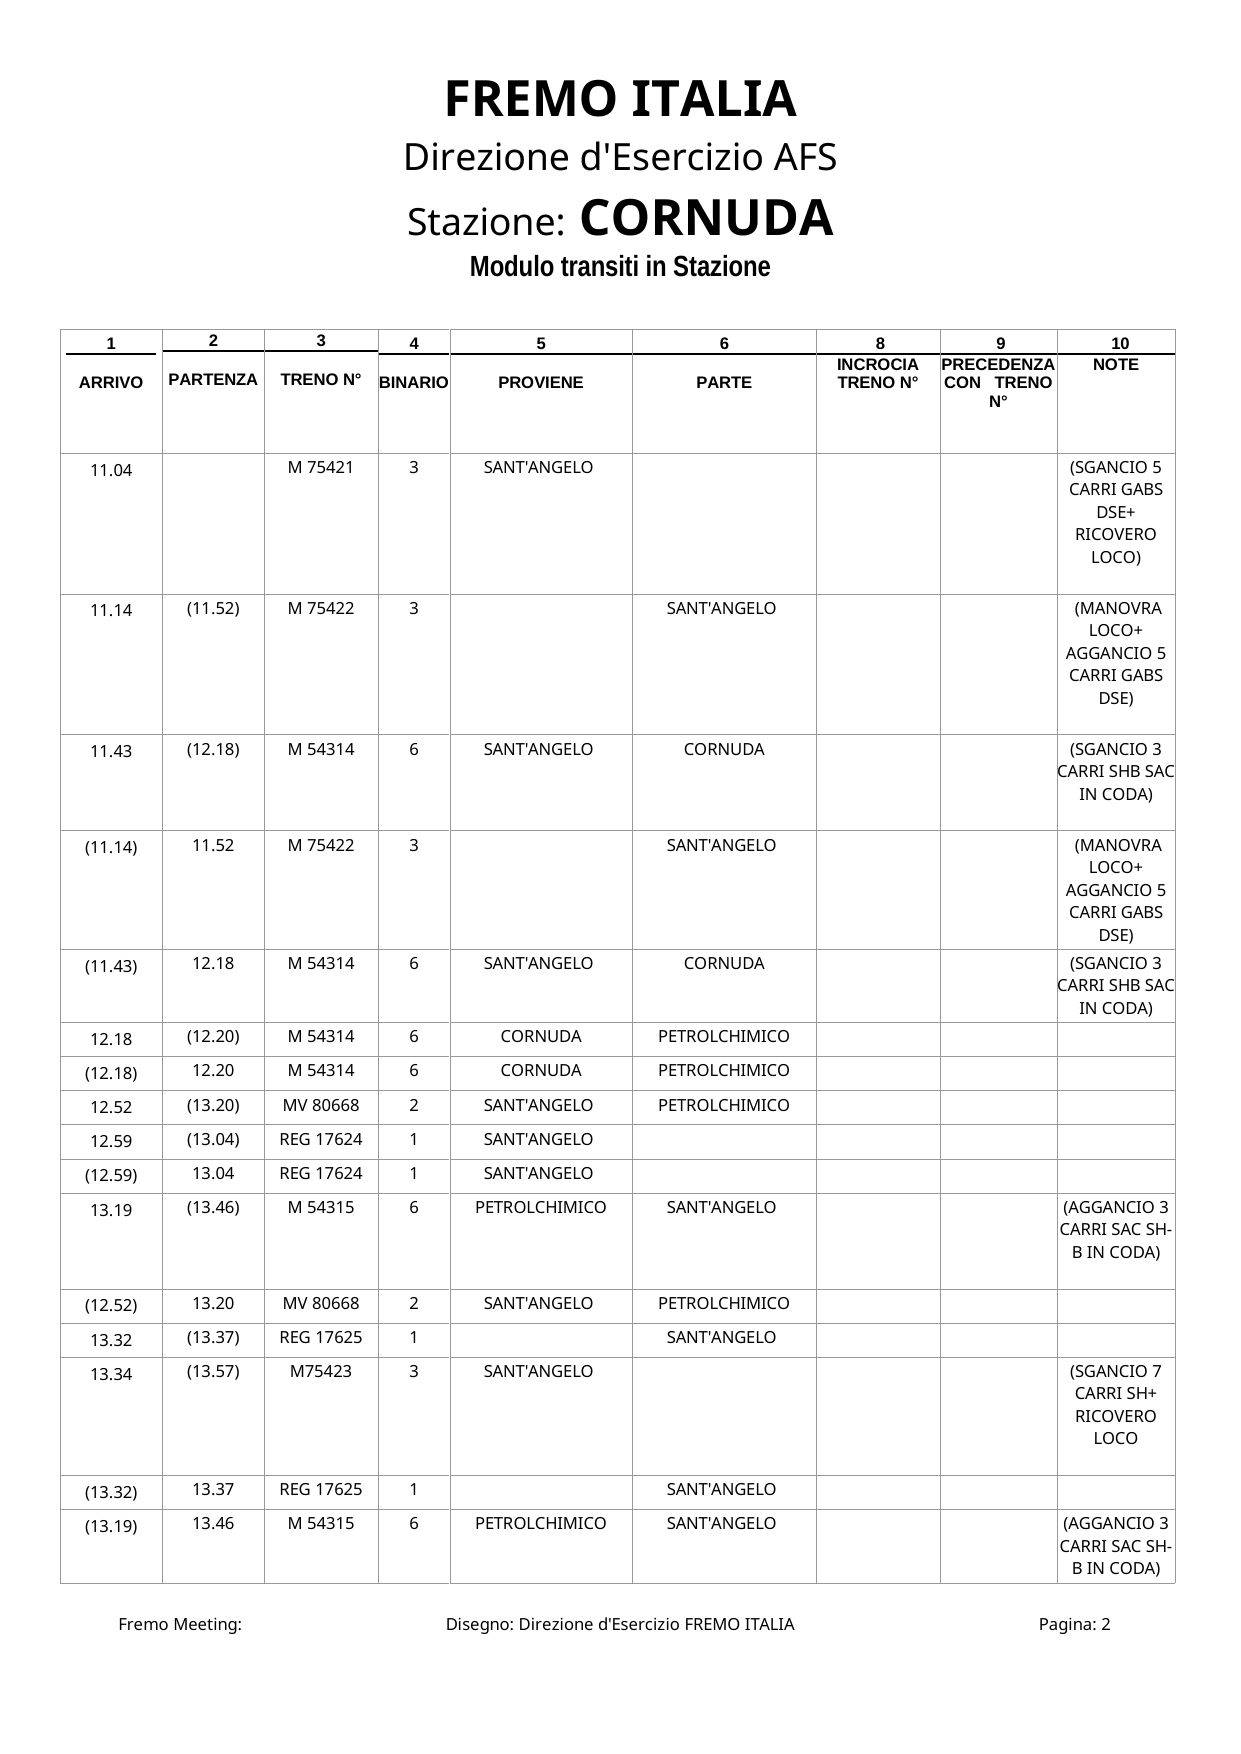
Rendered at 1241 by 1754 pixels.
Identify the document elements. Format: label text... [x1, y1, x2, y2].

table_cell SANT'ANGELO [633, 1510, 816, 1583]
table_header 1 ARRIVO [61, 330, 162, 453]
table_cell 1 [379, 1476, 449, 1509]
table_header 2 PARTENZA [163, 352, 264, 453]
table_cell [1058, 1125, 1175, 1159]
table_header 9 PRECEDENZA CON TRENO N° [941, 355, 1057, 453]
table_cell CORNUDA [451, 1023, 632, 1056]
table_cell SANT'ANGELO [633, 1476, 816, 1509]
table_cell [163, 454, 264, 594]
table_cell 6 [379, 735, 449, 830]
table_cell [451, 1476, 632, 1509]
table_cell 3 [379, 595, 449, 734]
table_cell [817, 1057, 940, 1090]
table_cell [817, 1194, 940, 1289]
table_cell MV 80668 [265, 1091, 378, 1124]
table_cell [451, 595, 632, 734]
table_cell [817, 1023, 940, 1056]
table_header 5 PROVIENE [451, 330, 632, 353]
table_cell PETROLCHIMICO [451, 1194, 632, 1289]
table_header 6 PARTE [633, 355, 816, 453]
table_cell [941, 1194, 1057, 1289]
table_cell SANT'ANGELO [633, 831, 816, 949]
table_cell SANT'ANGELO [633, 1324, 816, 1357]
table_cell 13.20 [163, 1290, 264, 1323]
table_cell SANT'ANGELO [451, 735, 632, 830]
table_cell [633, 1358, 816, 1475]
table_cell PETROLCHIMICO [633, 1290, 816, 1323]
table_cell [1058, 1324, 1175, 1357]
table_cell M 54315 [265, 1510, 378, 1583]
table_cell [941, 735, 1057, 830]
table_cell REG 17625 [265, 1324, 378, 1357]
table_cell [817, 1160, 940, 1193]
table_cell SANT'ANGELO [451, 1125, 632, 1159]
table_cell PETROLCHIMICO [451, 1510, 632, 1583]
table_cell SANT'ANGELO [451, 950, 632, 1022]
table_cell PETROLCHIMICO [633, 1057, 816, 1090]
table_cell [941, 1091, 1057, 1124]
table_header 5 PROVIENE [451, 355, 632, 453]
table_cell (11.52) [163, 595, 264, 734]
table_cell [817, 595, 940, 734]
table_cell 11.04 [61, 454, 162, 594]
table_cell [817, 1125, 940, 1159]
table_cell PETROLCHIMICO [633, 1091, 816, 1124]
table_cell REG 17625 [265, 1476, 378, 1509]
table_cell [817, 1091, 940, 1124]
table_cell 3 [379, 454, 449, 594]
table_cell M 75422 [265, 595, 378, 734]
table_cell [633, 454, 816, 594]
table_cell M 75421 [265, 454, 378, 594]
table_cell [817, 735, 940, 830]
table_header 3 TRENO N° [265, 352, 378, 453]
table_cell 12.59 [61, 1125, 162, 1159]
table_cell [941, 1023, 1057, 1056]
table_cell 1 [379, 1160, 449, 1193]
table_cell 13.37 [163, 1476, 264, 1509]
table_header 8 INCROCIA TRENO N° [817, 355, 940, 453]
table_cell SANT'ANGELO [451, 1160, 632, 1193]
table_cell 6 [379, 950, 449, 1022]
table_cell 1 [379, 1324, 449, 1357]
table_header 6 PARTE [633, 330, 816, 353]
table_cell [633, 1160, 816, 1193]
table_cell [941, 1057, 1057, 1090]
table_cell CORNUDA [633, 950, 816, 1022]
table_cell (12.18) [163, 735, 264, 830]
table_cell (13.46) [163, 1194, 264, 1289]
table_cell [941, 950, 1057, 1022]
table_cell 12.18 [163, 950, 264, 1022]
table_cell (11.14) [61, 831, 162, 949]
table_cell (12.20) [163, 1023, 264, 1056]
table_cell SANT'ANGELO [633, 595, 816, 734]
table_cell [817, 454, 940, 594]
table_header 10 NOTE [1058, 355, 1175, 453]
table_cell [817, 1290, 940, 1323]
table_cell 11.14 [61, 595, 162, 734]
table_cell 11.52 [163, 831, 264, 949]
table_cell (MANOVRA LOCO+ AGGANCIO 5 CARRI GABS DSE) [1058, 831, 1175, 949]
table_header 2 PARTENZA [163, 330, 264, 350]
table_cell [941, 831, 1057, 949]
table_cell [451, 1324, 632, 1357]
table_cell SANT'ANGELO [633, 1194, 816, 1289]
table_cell [1058, 1091, 1175, 1124]
table_cell CORNUDA [633, 735, 816, 830]
table_cell 2 [379, 1091, 449, 1124]
table_cell 12.20 [163, 1057, 264, 1090]
table_cell 3 [379, 831, 449, 949]
table_cell 6 [379, 1023, 449, 1056]
table_cell (12.59) [61, 1160, 162, 1193]
table_cell [1058, 1160, 1175, 1193]
table_cell [1058, 1476, 1175, 1509]
table_cell M 54314 [265, 1023, 378, 1056]
table_cell [941, 1324, 1057, 1357]
table_cell [1058, 1290, 1175, 1323]
table_cell 12.52 [61, 1091, 162, 1124]
table_cell REG 17624 [265, 1125, 378, 1159]
table_cell M 75422 [265, 831, 378, 949]
table_header 10 NOTE [1058, 330, 1175, 353]
table_cell [633, 1125, 816, 1159]
table_cell (11.43) [61, 950, 162, 1022]
table_cell [817, 950, 940, 1022]
table_cell (13.20) [163, 1091, 264, 1124]
table_cell 13.04 [163, 1160, 264, 1193]
table_cell [817, 1324, 940, 1357]
table_cell SANT'ANGELO [451, 1290, 632, 1323]
table_cell M 54314 [265, 1057, 378, 1090]
table_cell 6 [379, 1194, 449, 1289]
table_cell 12.18 [61, 1023, 162, 1056]
table_cell M 54315 [265, 1194, 378, 1289]
table_cell (AGGANCIO 3 CARRI SAC SH-B IN CODA) [1058, 1510, 1175, 1583]
table_cell [1058, 1057, 1175, 1090]
table_cell M75423 [265, 1358, 378, 1475]
table_cell REG 17624 [265, 1160, 378, 1193]
table_cell [941, 1125, 1057, 1159]
table_cell (12.52) [61, 1290, 162, 1323]
table_cell MV 80668 [265, 1290, 378, 1323]
table_cell (SGANCIO 3 CARRI SHB SAC IN CODA) [1058, 950, 1175, 1022]
table_cell [451, 831, 632, 949]
table_cell (SGANCIO 7 CARRI SH+ RICOVERO LOCO [1058, 1358, 1175, 1475]
table_cell (13.37) [163, 1324, 264, 1357]
table_cell (13.32) [61, 1476, 162, 1509]
table_cell [941, 1510, 1057, 1583]
table_cell (12.18) [61, 1057, 162, 1090]
table_cell 11.43 [61, 735, 162, 830]
table_cell (AGGANCIO 3 CARRI SAC SH-B IN CODA) [1058, 1194, 1175, 1289]
table_cell (SGANCIO 5 CARRI GABS DSE+ RICOVERO LOCO) [1058, 454, 1175, 594]
table_header 8 INCROCIA TRENO N° [817, 330, 940, 353]
table_cell [941, 1358, 1057, 1475]
table_cell SANT'ANGELO [451, 1358, 632, 1475]
table_header 4 BINARIO [379, 330, 449, 353]
table_cell SANT'ANGELO [451, 454, 632, 594]
table_cell (MANOVRA LOCO+ AGGANCIO 5 CARRI GABS DSE) [1058, 595, 1175, 734]
table_cell [817, 1510, 940, 1583]
table_cell 13.34 [61, 1358, 162, 1475]
table_cell [941, 454, 1057, 594]
table_cell (13.57) [163, 1358, 264, 1475]
table_cell 13.19 [61, 1194, 162, 1289]
table_cell CORNUDA [451, 1057, 632, 1090]
table_cell M 54314 [265, 950, 378, 1022]
table_cell SANT'ANGELO [451, 1091, 632, 1124]
table_cell [941, 1160, 1057, 1193]
table_cell PETROLCHIMICO [633, 1023, 816, 1056]
table_cell 3 [379, 1358, 449, 1475]
table_cell (13.19) [61, 1510, 162, 1583]
table_cell [1058, 1023, 1175, 1056]
table_header 9 PRECEDENZA CON TRENO N° [941, 330, 1057, 353]
table_header 3 TRENO N° [265, 330, 378, 350]
table_header 4 BINARIO [379, 355, 449, 453]
table_cell 6 [379, 1057, 449, 1090]
table_cell [941, 1290, 1057, 1323]
table_cell 13.46 [163, 1510, 264, 1583]
table_cell (13.04) [163, 1125, 264, 1159]
table_cell 13.32 [61, 1324, 162, 1357]
table_cell M 54314 [265, 735, 378, 830]
table_cell [941, 1476, 1057, 1509]
table_cell [817, 1476, 940, 1509]
table_cell 1 [379, 1125, 449, 1159]
table_cell [817, 831, 940, 949]
table_cell 2 [379, 1290, 449, 1323]
table_cell 6 [379, 1510, 449, 1583]
table_cell [817, 1358, 940, 1475]
table_cell (SGANCIO 3 CARRI SHB SAC IN CODA) [1058, 735, 1175, 830]
table_cell [941, 595, 1057, 734]
